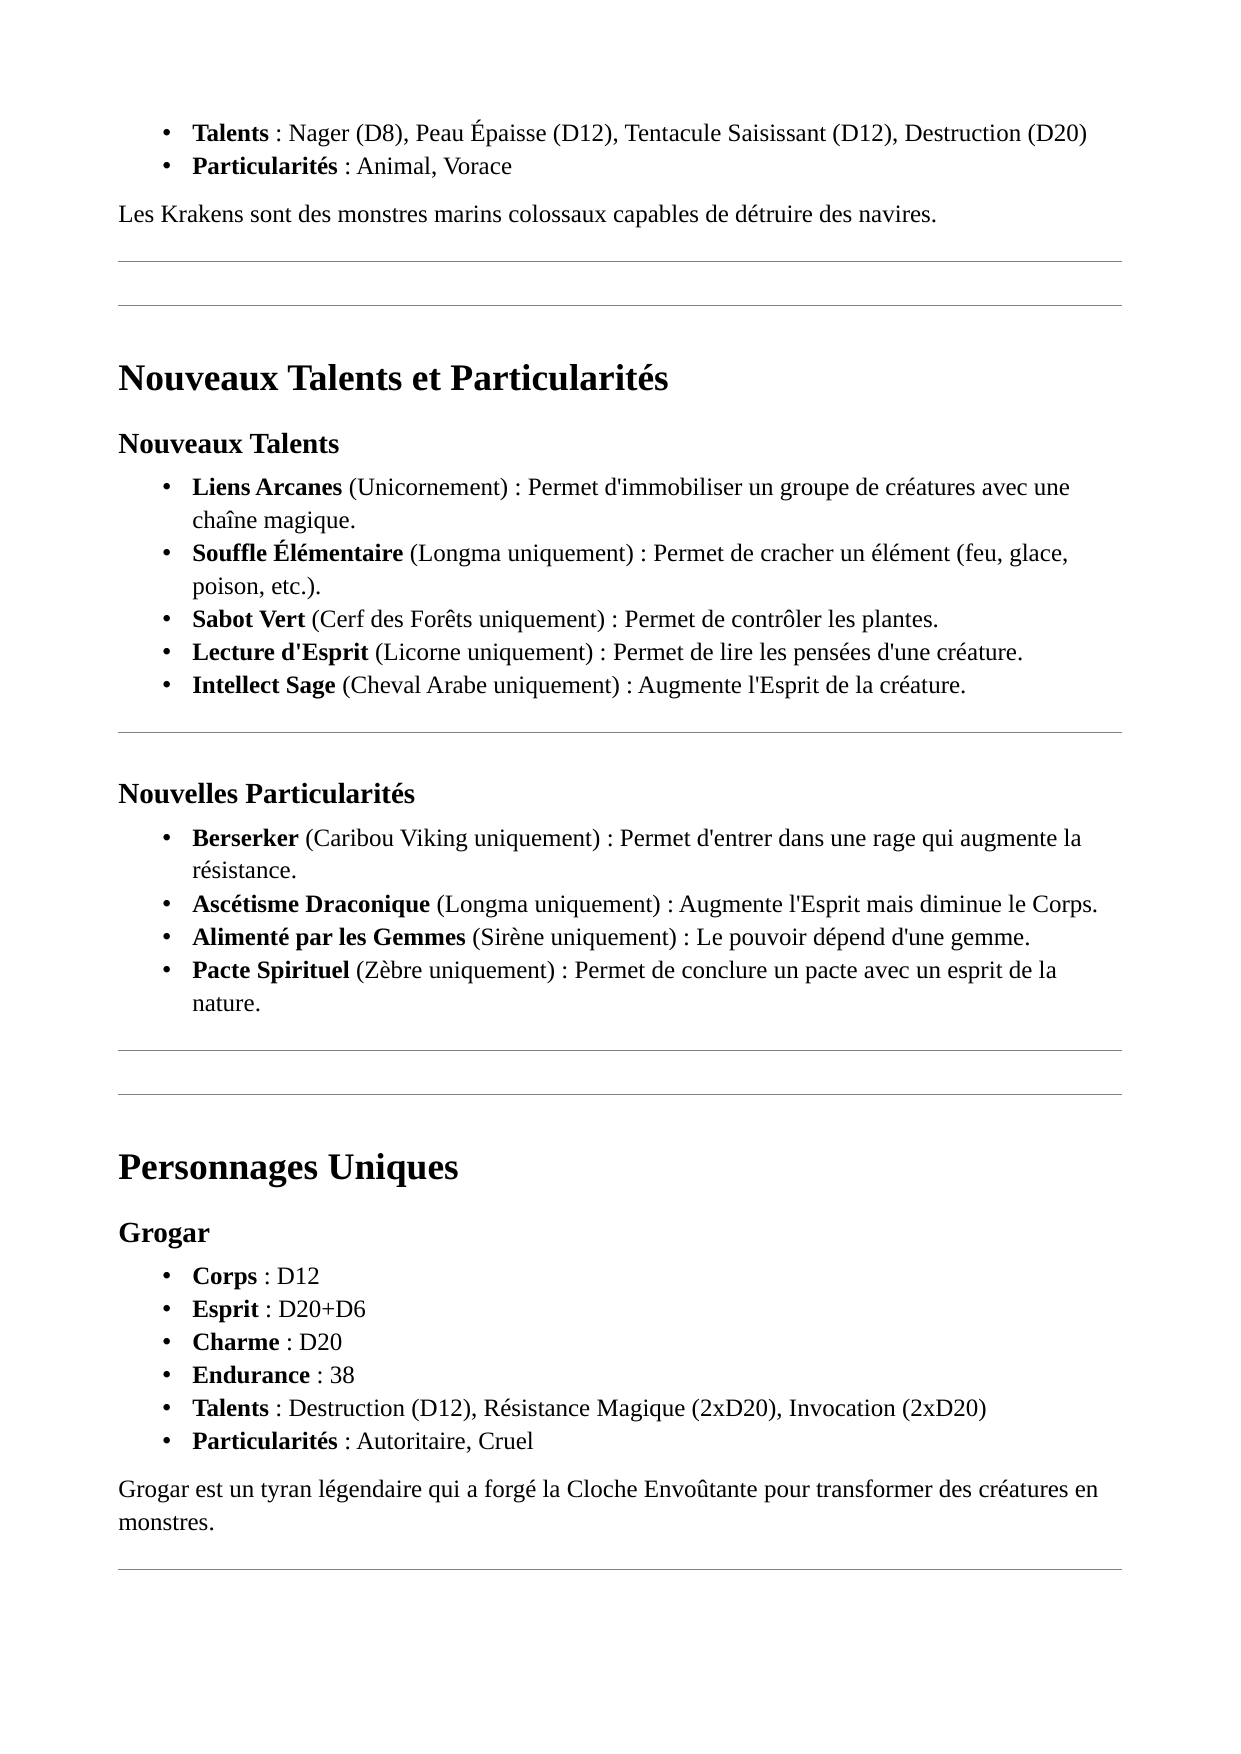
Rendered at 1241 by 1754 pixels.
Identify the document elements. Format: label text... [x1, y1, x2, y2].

list Esprit : D20+D6 [162, 1294, 1122, 1323]
list Alimenté par les Gemmes (Sirène uniquement) : Le pouvoir dépend d'une gemme. [162, 922, 1122, 950]
list Liens Arcanes (Unicornement) : Permet d'immobiliser un groupe de créatures avec une chaîne magique. [162, 472, 1122, 534]
list Corps : D12 [162, 1261, 1122, 1290]
list Berserker (Caribou Viking uniquement) : Permet d'entrer dans une rage qui augmente la résistance. [162, 823, 1122, 884]
list Intellect Sage (Cheval Arabe uniquement) : Augmente l'Esprit de la créature. [162, 670, 1122, 699]
list Pacte Spirituel (Zèbre uniquement) : Permet de conclure un pacte avec un esprit de la nature. [162, 955, 1122, 1016]
text Les Krakens sont des monstres marins colossaux capables de détruire des navires. [118, 199, 1122, 227]
list Souffle Élémentaire (Longma uniquement) : Permet de cracher un élément (feu, glace, poison, etc.). [162, 538, 1122, 600]
list Talents : Nager (D8), Peau Épaisse (D12), Tentacule Saisissant (D12), Destruction (D20) [162, 118, 1122, 147]
list Sabot Vert (Cerf des Forêts uniquement) : Permet de contrôler les plantes. [162, 604, 1122, 633]
list Endurance : 38 [162, 1360, 1122, 1389]
subtitle Grogar [118, 1215, 1122, 1248]
subtitle Nouvelles Particularités [118, 777, 1122, 810]
list Ascétisme Draconique (Longma uniquement) : Augmente l'Esprit mais diminue le Corps. [162, 889, 1122, 917]
subtitle Nouveaux Talents [118, 426, 1122, 459]
subtitle Nouveaux Talents et Particularités [118, 356, 1122, 399]
list Lecture d'Esprit (Licorne uniquement) : Permet de lire les pensées d'une créature. [162, 637, 1122, 666]
list Particularités : Animal, Vorace [162, 151, 1122, 180]
subtitle Personnages Uniques [118, 1145, 1122, 1188]
list Talents : Destruction (D12), Résistance Magique (2xD20), Invocation (2xD20) [162, 1393, 1122, 1422]
text Grogar est un tyran légendaire qui a forgé la Cloche Envoûtante pour transformer des créatures en monstres. [118, 1474, 1122, 1535]
list Charme : D20 [162, 1327, 1122, 1356]
list Particularités : Autoritaire, Cruel [162, 1426, 1122, 1455]
